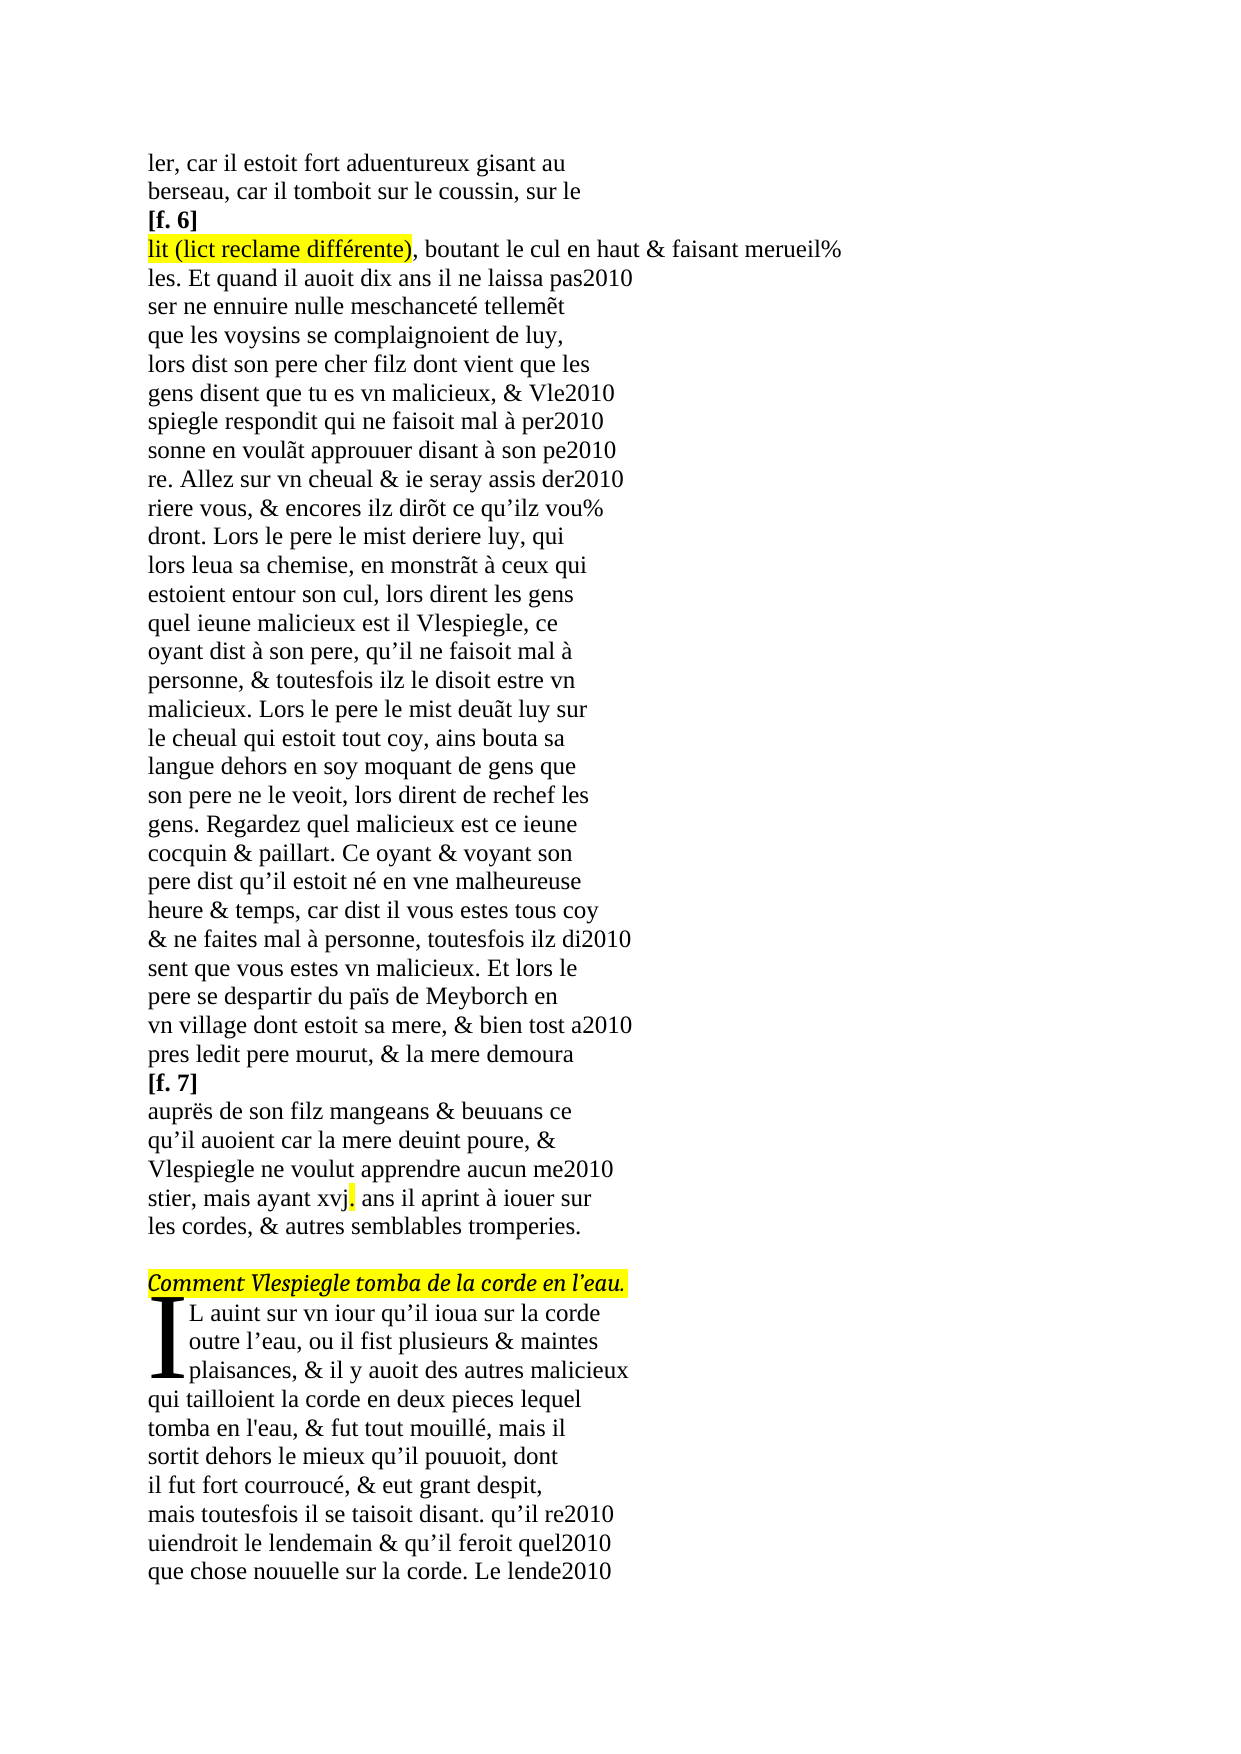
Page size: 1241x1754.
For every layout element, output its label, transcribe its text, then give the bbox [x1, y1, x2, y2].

text Comment Vlespiegle tomba de la corde en l’eau. [148, 1269, 1093, 1298]
text IL auint sur vn iour qu’il ioua sur la corde outre l’eau, ou il fist plusieurs & maintes plaisances, & il y auoit des autres malicieux qui tailloient la corde en deux pieces lequel tomba en l'eau, & fut tout mouillé, mais il sortit dehors le mieux qu’il pouuoit, dont il fut fort courroucé, & eut grant despit, mais toutesfois il se taisoit disant. qu’il re2010 uiendroit le lendemain & qu’il feroit quel2010 que chose nouuelle sur la corde. Le lende2010 [148, 1298, 1093, 1585]
text auprës de son filz mangeans & beuuans ce qu’il auoient car la mere deuint poure, & Vlespiegle ne voulut apprendre aucun me2010 stier, mais ayant xvj. ans il aprint à iouer sur les cordes, & autres semblables tromperies. [148, 1096, 1093, 1269]
text ler, car il estoit fort aduentureux gisant au berseau, car il tomboit sur le coussin, sur le [f. 6] [148, 148, 1093, 234]
text lit (lict reclame différente), boutant le cul en haut & faisant merueil% les. Et quand il auoit dix ans il ne laissa pas2010 ser ne ennuire nulle meschanceté tellemẽt que les voysins se complaignoient de luy, lors dist son pere cher filz dont vient que les gens disent que tu es vn malicieux, & Vle2010 spiegle respondit qui ne faisoit mal à per2010 sonne en voulãt approuuer disant à son pe2010 re. Allez sur vn cheual & ie seray assis der2010 riere vous, & encores ilz dirõt ce qu’ilz vou% dront. Lors le pere le mist deriere luy, qui lors leua sa chemise, en monstrãt à ceux qui estoient entour son cul, lors dirent les gens quel ieune malicieux est il Vlespiegle, ce oyant dist à son pere, qu’il ne faisoit mal à personne, & toutesfois ilz le disoit estre vn malicieux. Lors le pere le mist deuãt luy sur le cheual qui estoit tout coy, ains bouta sa langue dehors en soy moquant de gens que son pere ne le veoit, lors dirent de rechef les gens. Regardez quel malicieux est ce ieune cocquin & paillart. Ce oyant & voyant son pere dist qu’il estoit né en vne malheureuse heure & temps, car dist il vous estes tous coy & ne faites mal à personne, toutesfois ilz di2010 sent que vous estes vn malicieux. Et lors le pere se despartir du païs de Meyborch en vn village dont estoit sa mere, & bien tost a2010 pres ledit pere mourut, & la mere demoura [f. 7] [148, 234, 1093, 1096]
